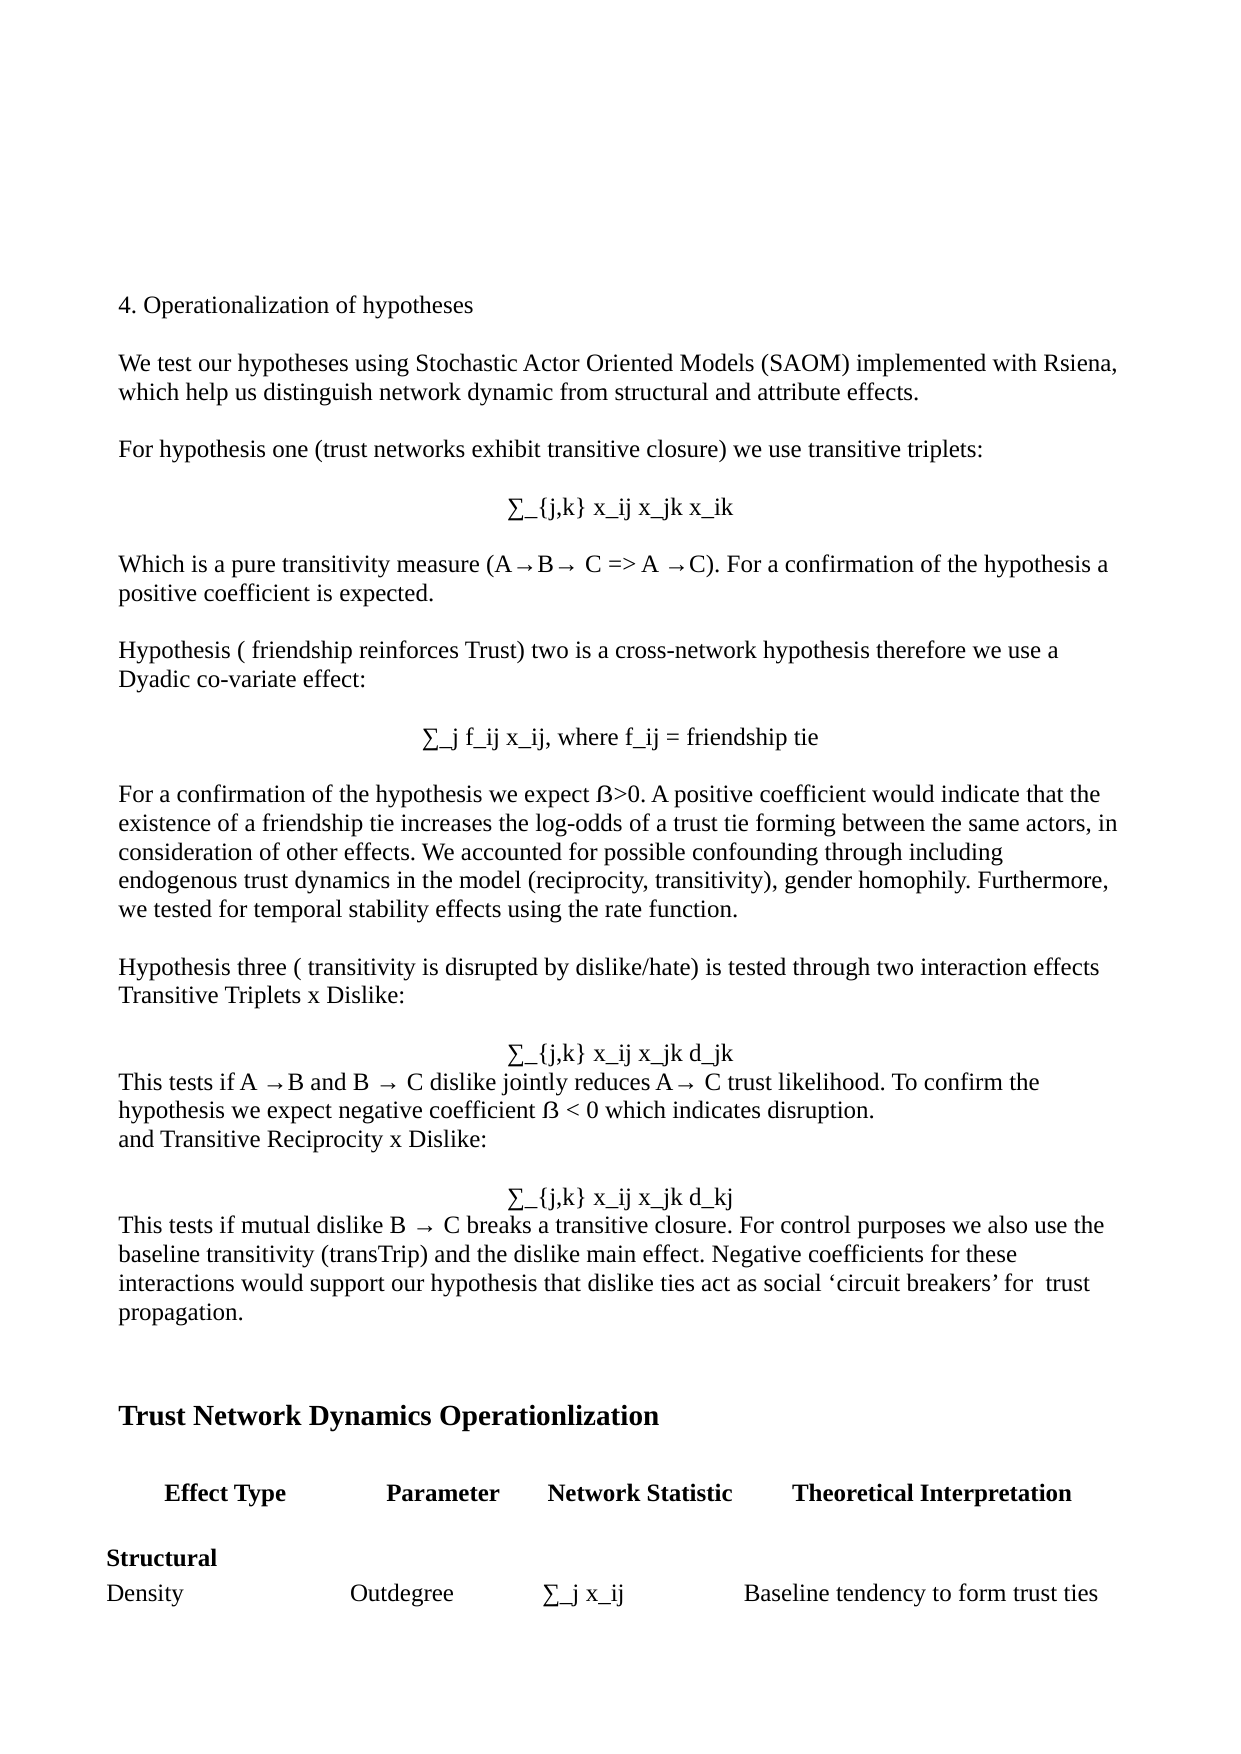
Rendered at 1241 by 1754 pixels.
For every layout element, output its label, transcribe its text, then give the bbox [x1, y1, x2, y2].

text Hypothesis three ( transitivity is disrupted by dislike/hate) is tested through two interaction effects Transitive Triplets x Dislike: [118, 952, 1122, 1009]
table_cell Structural [103, 1541, 347, 1575]
table_cell ∑_j x_ij [539, 1575, 741, 1610]
text We test our hypotheses using Stochastic Actor Oriented Models (SAOM) implemented with Rsiena, which help us distinguish network dynamic from structural and attribute effects. [118, 348, 1122, 406]
text Which is a pure transitivity measure (A→B→ C => A →C). For a confirmation of the hypothesis a positive coefficient is expected. [118, 549, 1122, 607]
table_cell Density [103, 1575, 347, 1610]
text For hypothesis one (trust networks exhibit transitive closure) we use transitive triplets: [118, 434, 1122, 463]
subtitle Trust Network Dynamics Operationlization [118, 1398, 1122, 1431]
table_cell [741, 1541, 1123, 1575]
text 4. Operationalization of hypotheses [118, 291, 1122, 319]
table_header Theoretical Interpretation [741, 1444, 1123, 1541]
text This tests if A →B and B → C dislike jointly reduces A→ C trust likelihood. To confirm the hypothesis we expect negative coefficient ẞ < 0 which indicates disruption. [118, 1067, 1122, 1124]
table_cell [347, 1541, 539, 1575]
table_header Parameter [347, 1444, 539, 1541]
text ∑_{j,k} x_ij x_jk x_ik [118, 492, 1122, 521]
text For a confirmation of the hypothesis we expect ẞ>0. A positive coefficient would indicate that the existence of a friendship tie increases the log-odds of a trust tie forming between the same actors, in consideration of other effects. We accounted for possible confounding through including endogenous trust dynamics in the model (reciprocity, transitivity), gender homophily. Furthermore, we tested for temporal stability effects using the rate function. [118, 779, 1122, 923]
table_header Network Statistic [539, 1444, 741, 1541]
table_cell Baseline tendency to form trust ties [741, 1575, 1123, 1610]
table_cell [539, 1541, 741, 1575]
text This tests if mutual dislike B → C breaks a transitive closure. For control purposes we also use the baseline transitivity (transTrip) and the dislike main effect. Negative coefficients for these interactions would support our hypothesis that dislike ties act as social ‘circuit breakers’ for trust propagation. [118, 1211, 1122, 1326]
text ∑_{j,k} x_ij x_jk d_kj [118, 1182, 1122, 1211]
text ∑_j f_ij x_ij, where f_ij = friendship tie [118, 722, 1122, 751]
text and Transitive Reciprocity x Dislike: [118, 1124, 1122, 1153]
text Hypothesis ( friendship reinforces Trust) two is a cross-network hypothesis therefore we use a Dyadic co-variate effect: [118, 636, 1122, 693]
table_cell Outdegree [347, 1575, 539, 1610]
text ∑_{j,k} x_ij x_jk d_jk [118, 1038, 1122, 1067]
table_header Effect Type [103, 1444, 347, 1541]
